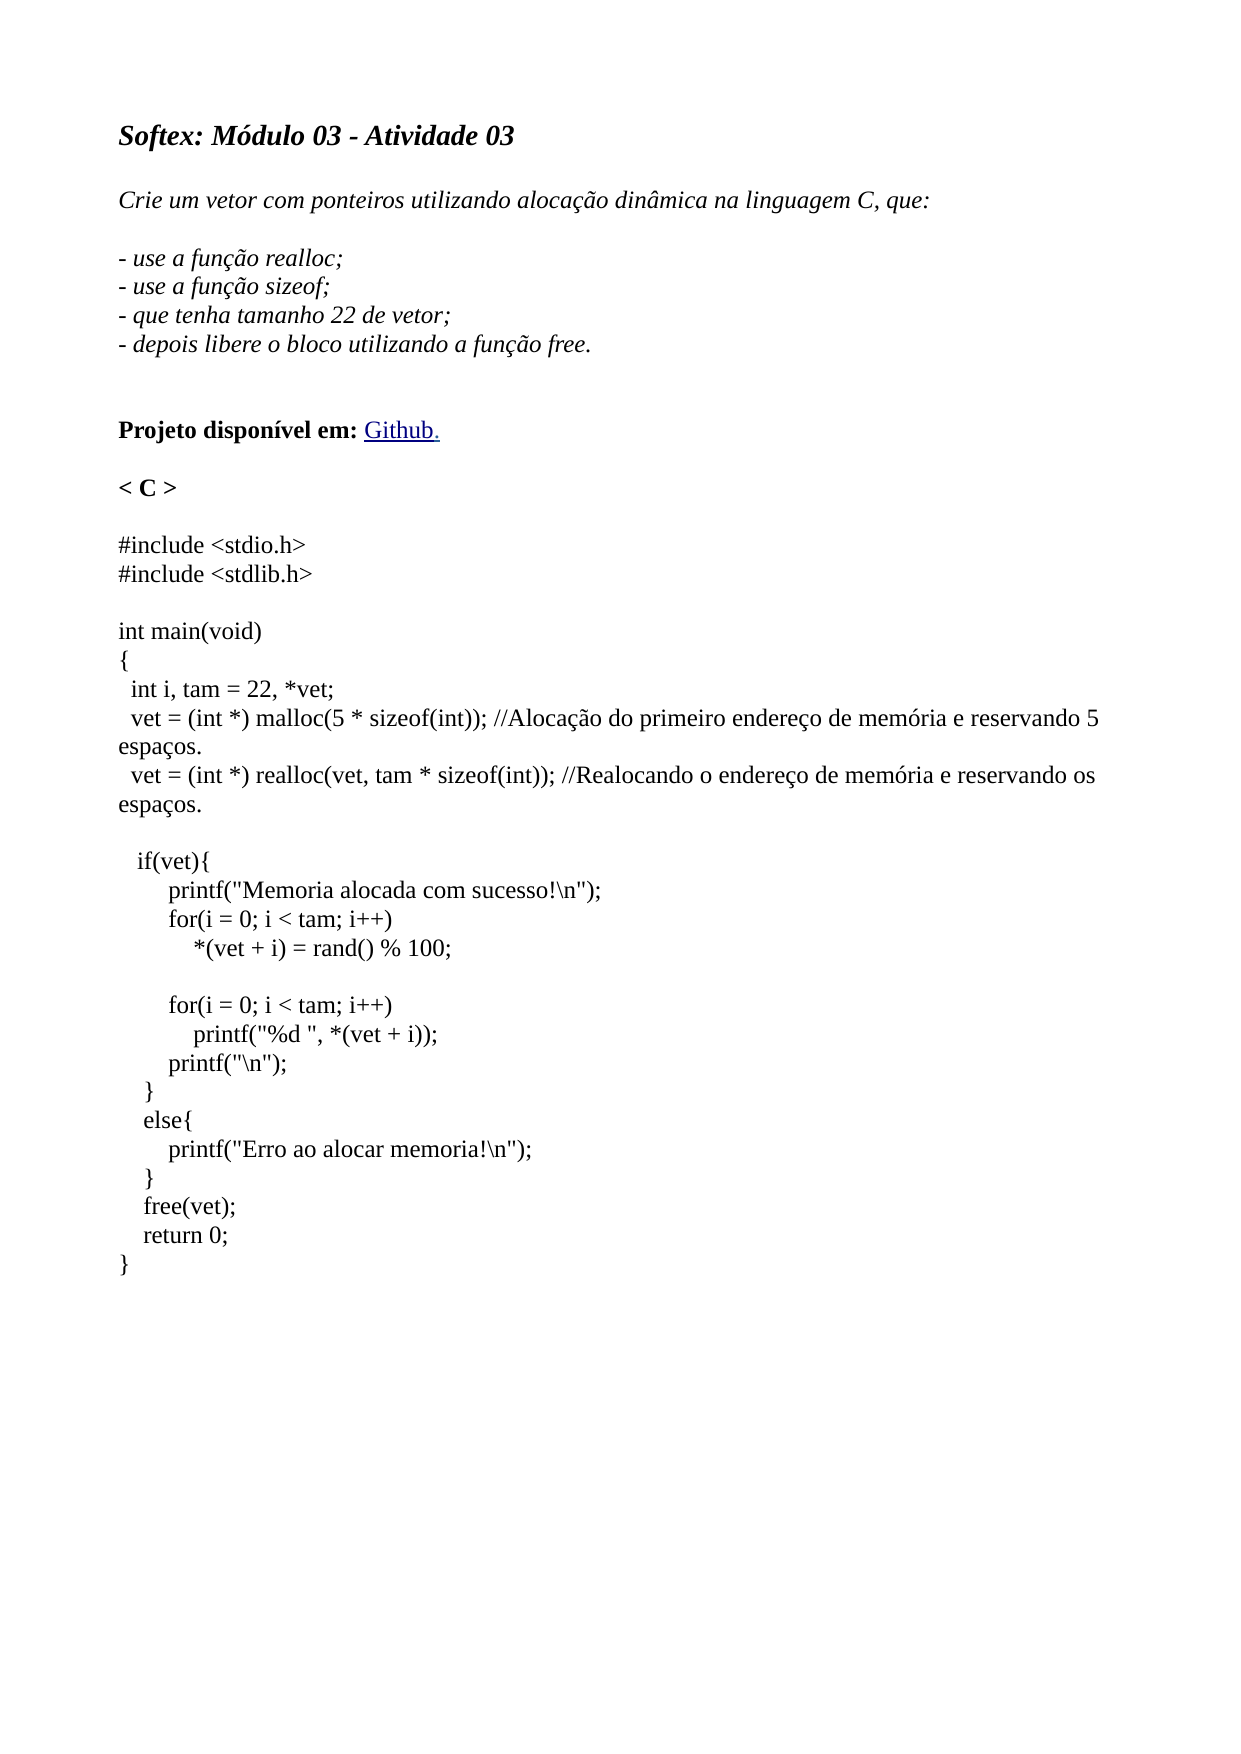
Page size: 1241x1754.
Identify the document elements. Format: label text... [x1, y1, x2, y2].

text < C > [118, 473, 1122, 501]
text for(i = 0; i < tam; i++) [118, 904, 1122, 933]
text Projeto disponível em: Github. [118, 415, 1122, 444]
text } [118, 1076, 1122, 1105]
text { [118, 645, 1122, 674]
text vet = (int *) malloc(5 * sizeof(int)); //Alocação do primeiro endereço de memória e reservando 5 espaços. [118, 703, 1122, 760]
text } [118, 1163, 1122, 1191]
text } [118, 1249, 1122, 1278]
text - use a função sizeof; [118, 271, 1122, 300]
text printf("Memoria alocada com sucesso!\n"); [118, 875, 1122, 904]
text return 0; [118, 1220, 1122, 1249]
text #include <stdlib.h> [118, 559, 1122, 588]
text else{ [118, 1105, 1122, 1134]
text int main(void) [118, 616, 1122, 645]
text - que tenha tamanho 22 de vetor; [118, 300, 1122, 329]
text if(vet){ [118, 846, 1122, 875]
text printf("\n"); [118, 1048, 1122, 1076]
text #include <stdio.h> [118, 530, 1122, 559]
text free(vet); [118, 1191, 1122, 1220]
text printf("Erro ao alocar memoria!\n"); [118, 1134, 1122, 1163]
text for(i = 0; i < tam; i++) [118, 990, 1122, 1019]
text int i, tam = 22, *vet; [118, 674, 1122, 703]
text - depois libere o bloco utilizando a função free. [118, 329, 1122, 358]
text - use a função realloc; [118, 243, 1122, 271]
text printf("%d ", *(vet + i)); [118, 1019, 1122, 1048]
text Softex: Módulo 03 - Atividade 03 [118, 118, 1122, 152]
text Crie um vetor com ponteiros utilizando alocação dinâmica na linguagem C, que: [118, 185, 1122, 214]
text *(vet + i) = rand() % 100; [118, 933, 1122, 961]
text vet = (int *) realloc(vet, tam * sizeof(int)); //Realocando o endereço de memória e reservando os espaços. [118, 760, 1122, 818]
